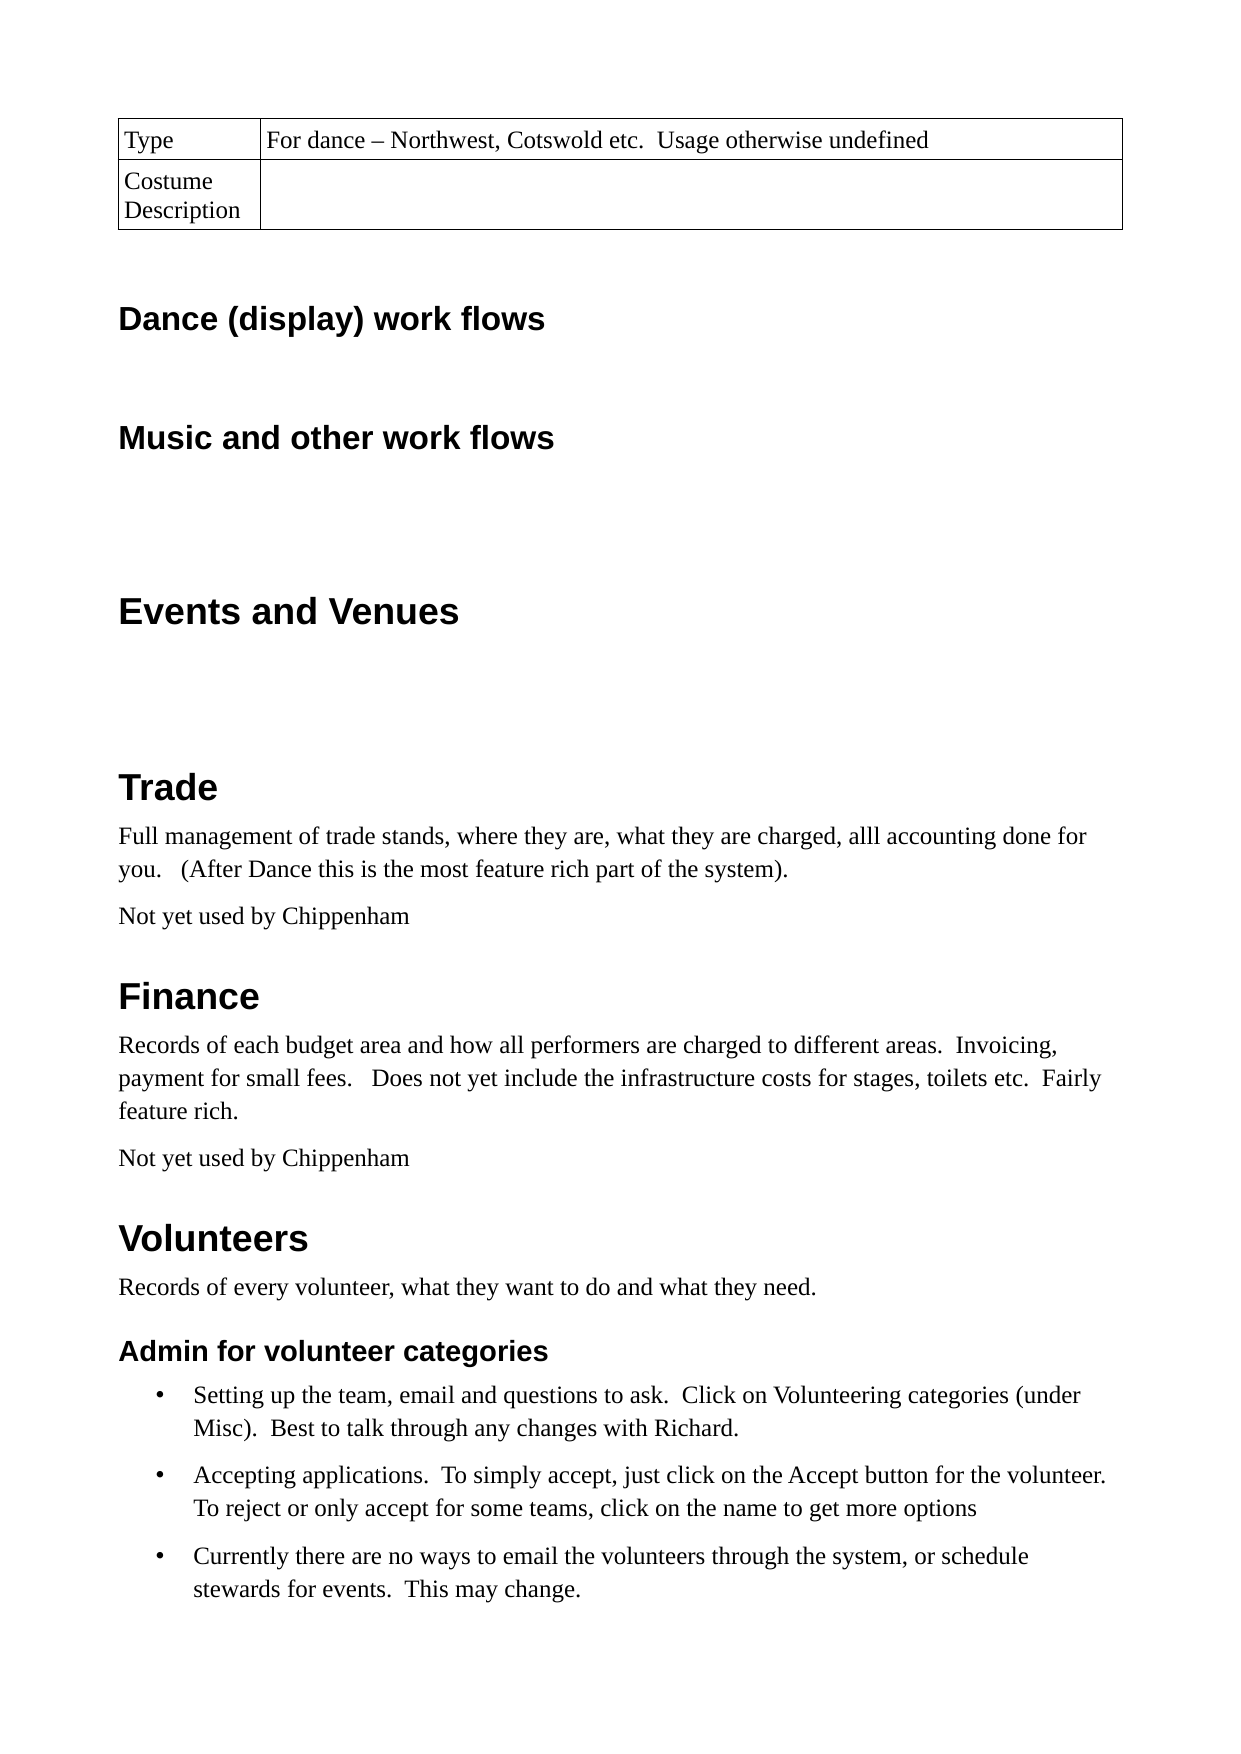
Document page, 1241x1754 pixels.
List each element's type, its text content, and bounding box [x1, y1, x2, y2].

subtitle Music and other work flows [118, 418, 1122, 457]
text Records of every volunteer, what they want to do and what they need. [118, 1272, 1122, 1300]
text Not yet used by Chippenham [118, 901, 1122, 930]
table_cell [261, 160, 1122, 229]
subtitle Volunteers [118, 1216, 1122, 1259]
subtitle Events and Venues [118, 589, 1122, 632]
list Accepting applications. To simply accept, just click on the Accept button for the volunteer. To reject or only accept for some teams, click on the name to get more options [156, 1460, 1122, 1522]
text Full management of trade stands, where they are, what they are charged, alll accounting done for you. (After Dance this is the most feature rich part of the system). [118, 821, 1122, 883]
subtitle Trade [118, 765, 1122, 808]
list Setting up the team, email and questions to ask. Click on Volunteering categories (under Misc). Best to talk through any changes with Richard. [156, 1380, 1122, 1442]
list Currently there are no ways to email the volunteers through the system, or schedule stewards for events. This may change. [156, 1541, 1122, 1603]
table_cell Costume Description [119, 160, 260, 229]
table_cell For dance – Northwest, Cotswold etc. Usage otherwise undefined [261, 119, 1122, 159]
text Not yet used by Chippenham [118, 1143, 1122, 1172]
subtitle Dance (display) work flows [118, 299, 1122, 337]
table_cell Type [119, 119, 260, 159]
text Records of each budget area and how all performers are charged to different areas. Invoicing, payment for small fees. Does not yet include the infrastructure costs for stages, toilets etc. Fairly feature rich. [118, 1030, 1122, 1124]
subtitle Finance [118, 974, 1122, 1017]
subtitle Admin for volunteer categories [118, 1334, 1122, 1367]
